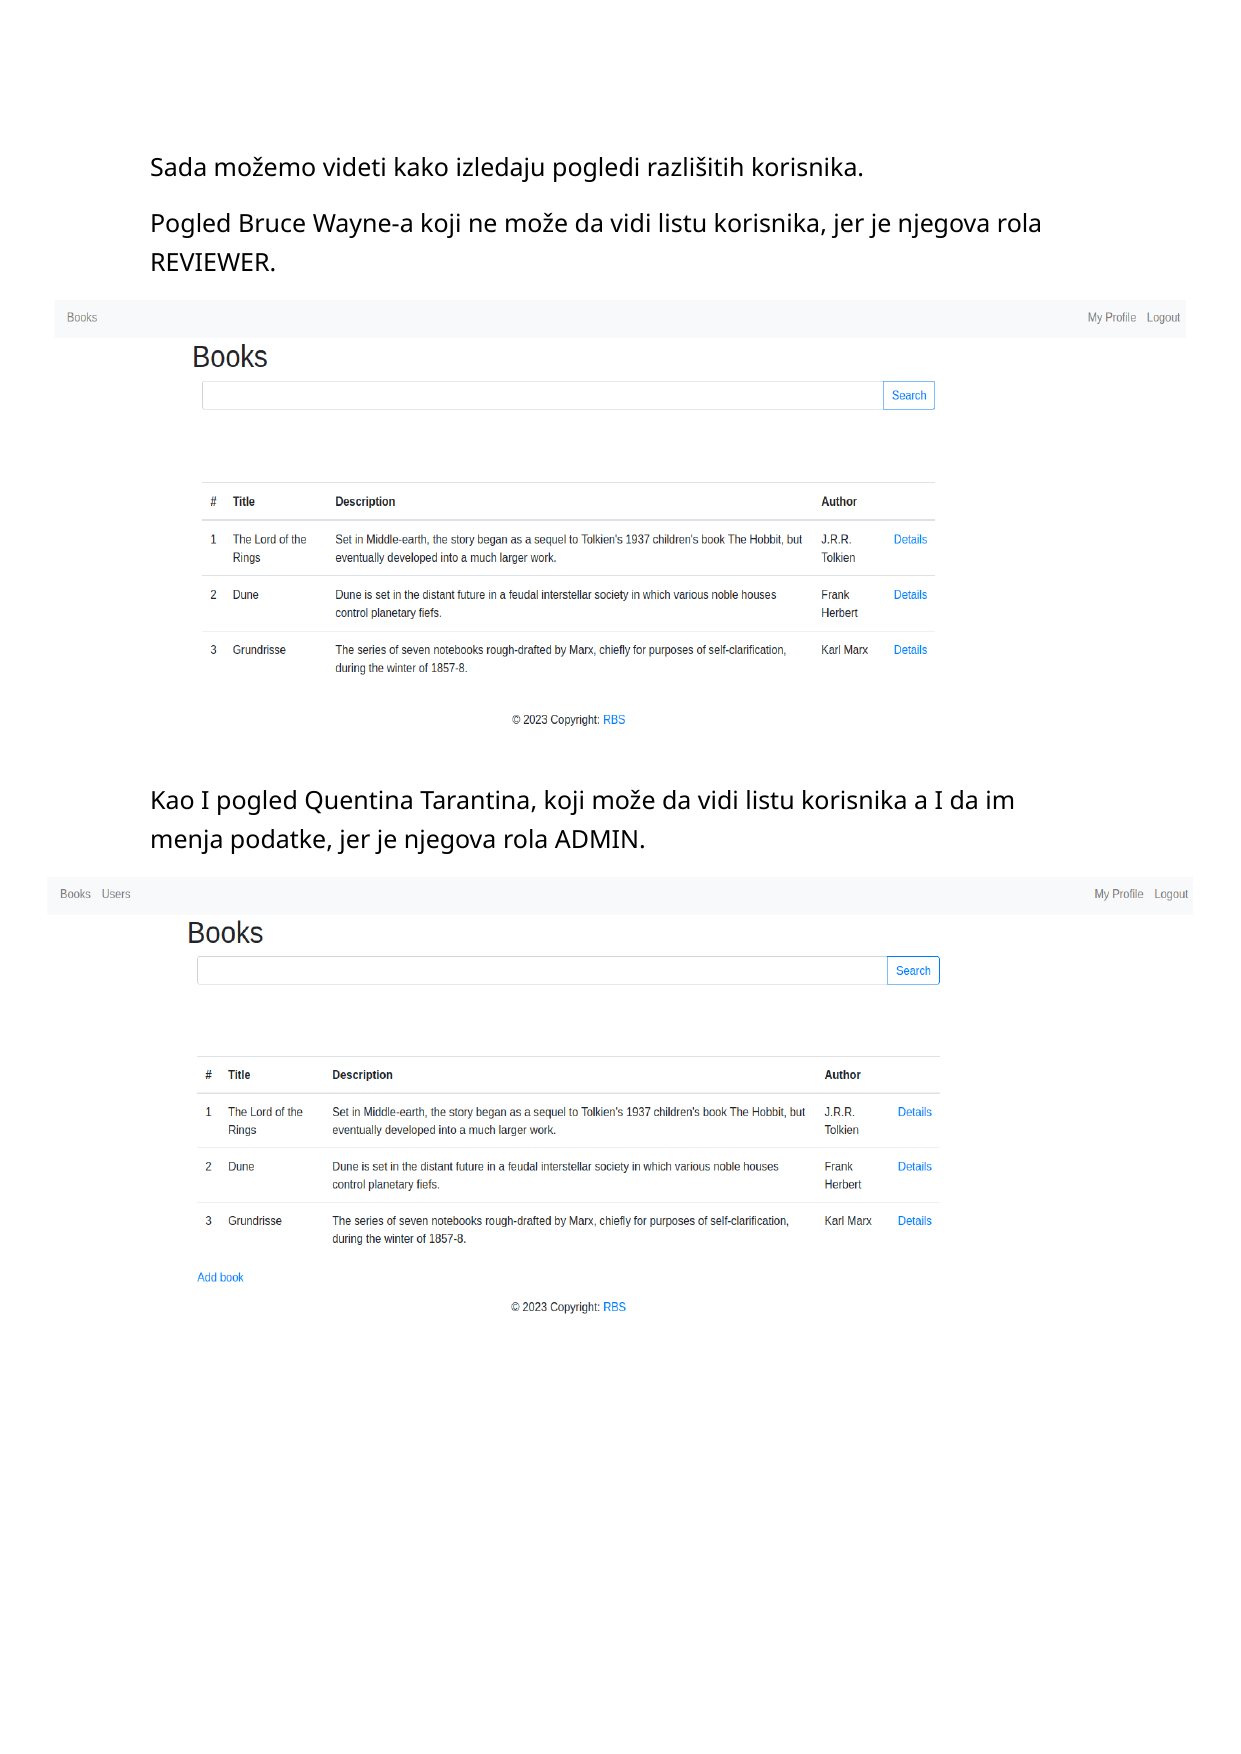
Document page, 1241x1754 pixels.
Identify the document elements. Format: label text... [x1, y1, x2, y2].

text Pogled Bruce Wayne-a koji ne može da vidi listu korisnika, jer je njegova rola REVIEWER. [150, 206, 1090, 279]
text Sada možemo videti kako izledaju pogledi razlišitih korisnika. [150, 150, 1090, 184]
picture [54, 300, 1186, 756]
picture [47, 877, 1194, 1325]
text Kao I pogled Quentina Tarantina, koji može da vidi listu korisnika a I da im menja podatke, jer je njegova rola ADMIN. [150, 756, 1090, 856]
